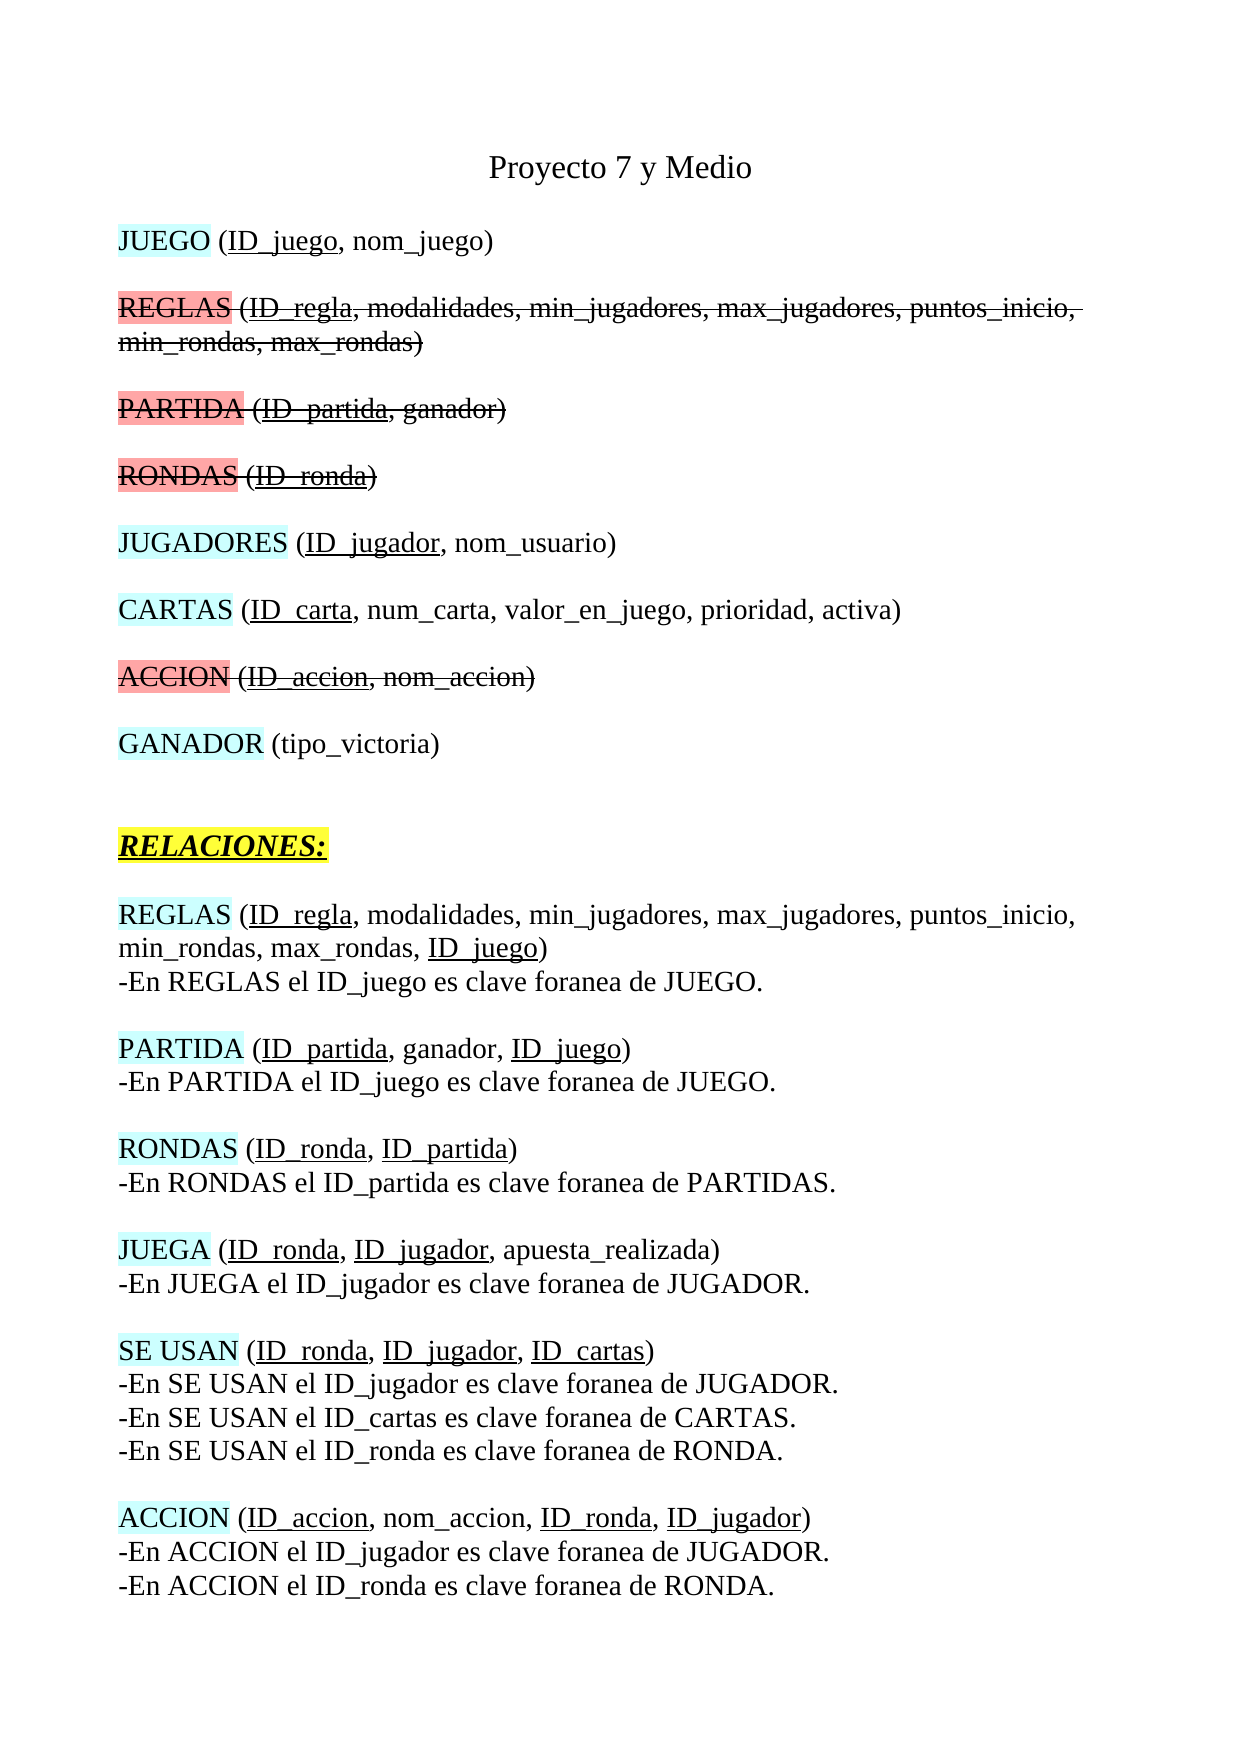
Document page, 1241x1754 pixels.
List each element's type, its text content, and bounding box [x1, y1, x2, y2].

text -En RONDAS el ID_partida es clave foranea de PARTIDAS. [118, 1165, 1122, 1199]
text -En ACCION el ID_ronda es clave foranea de RONDA. [118, 1568, 1122, 1601]
text JUEGA (ID_ronda, ID_jugador, apuesta_realizada) [118, 1232, 1122, 1266]
text JUEGO (ID_juego, nom_juego) [118, 223, 1122, 257]
text -En REGLAS el ID_juego es clave foranea de JUEGO. [118, 964, 1122, 997]
text PARTIDA (ID_partida, ganador) [118, 391, 1122, 425]
text REGLAS (ID_regla, modalidades, min_jugadores, max_jugadores, puntos_inicio, min_rondas, max_rondas) [118, 291, 1122, 358]
text -En ACCION el ID_jugador es clave foranea de JUGADOR. [118, 1534, 1122, 1568]
text -En JUEGA el ID_jugador es clave foranea de JUGADOR. [118, 1266, 1122, 1299]
text -En SE USAN el ID_cartas es clave foranea de CARTAS. [118, 1400, 1122, 1433]
text PARTIDA (ID_partida, ganador, ID_juego) [118, 1031, 1122, 1064]
text -En SE USAN el ID_ronda es clave foranea de RONDA. [118, 1433, 1122, 1467]
text Proyecto 7 y Medio [118, 147, 1122, 185]
text ACCION (ID_accion, nom_accion) [118, 659, 1122, 693]
text RONDAS (ID_ronda) [118, 458, 1122, 492]
text REGLAS (ID_regla, modalidades, min_jugadores, max_jugadores, puntos_inicio, min_rondas, max_rondas, ID_juego) [118, 897, 1122, 964]
text -En PARTIDA el ID_juego es clave foranea de JUEGO. [118, 1064, 1122, 1098]
text RONDAS (ID_ronda, ID_partida) [118, 1132, 1122, 1165]
text JUGADORES (ID_jugador, nom_usuario) [118, 525, 1122, 559]
text ACCION (ID_accion, nom_accion, ID_ronda, ID_jugador) [118, 1501, 1122, 1534]
text SE USAN (ID_ronda, ID_jugador, ID_cartas) [118, 1333, 1122, 1366]
text RELACIONES: [118, 827, 1122, 863]
text CARTAS (ID_carta, num_carta, valor_en_juego, prioridad, activa) [118, 592, 1122, 626]
text GANADOR (tipo_victoria) [118, 727, 1122, 760]
text -En SE USAN el ID_jugador es clave foranea de JUGADOR. [118, 1366, 1122, 1400]
